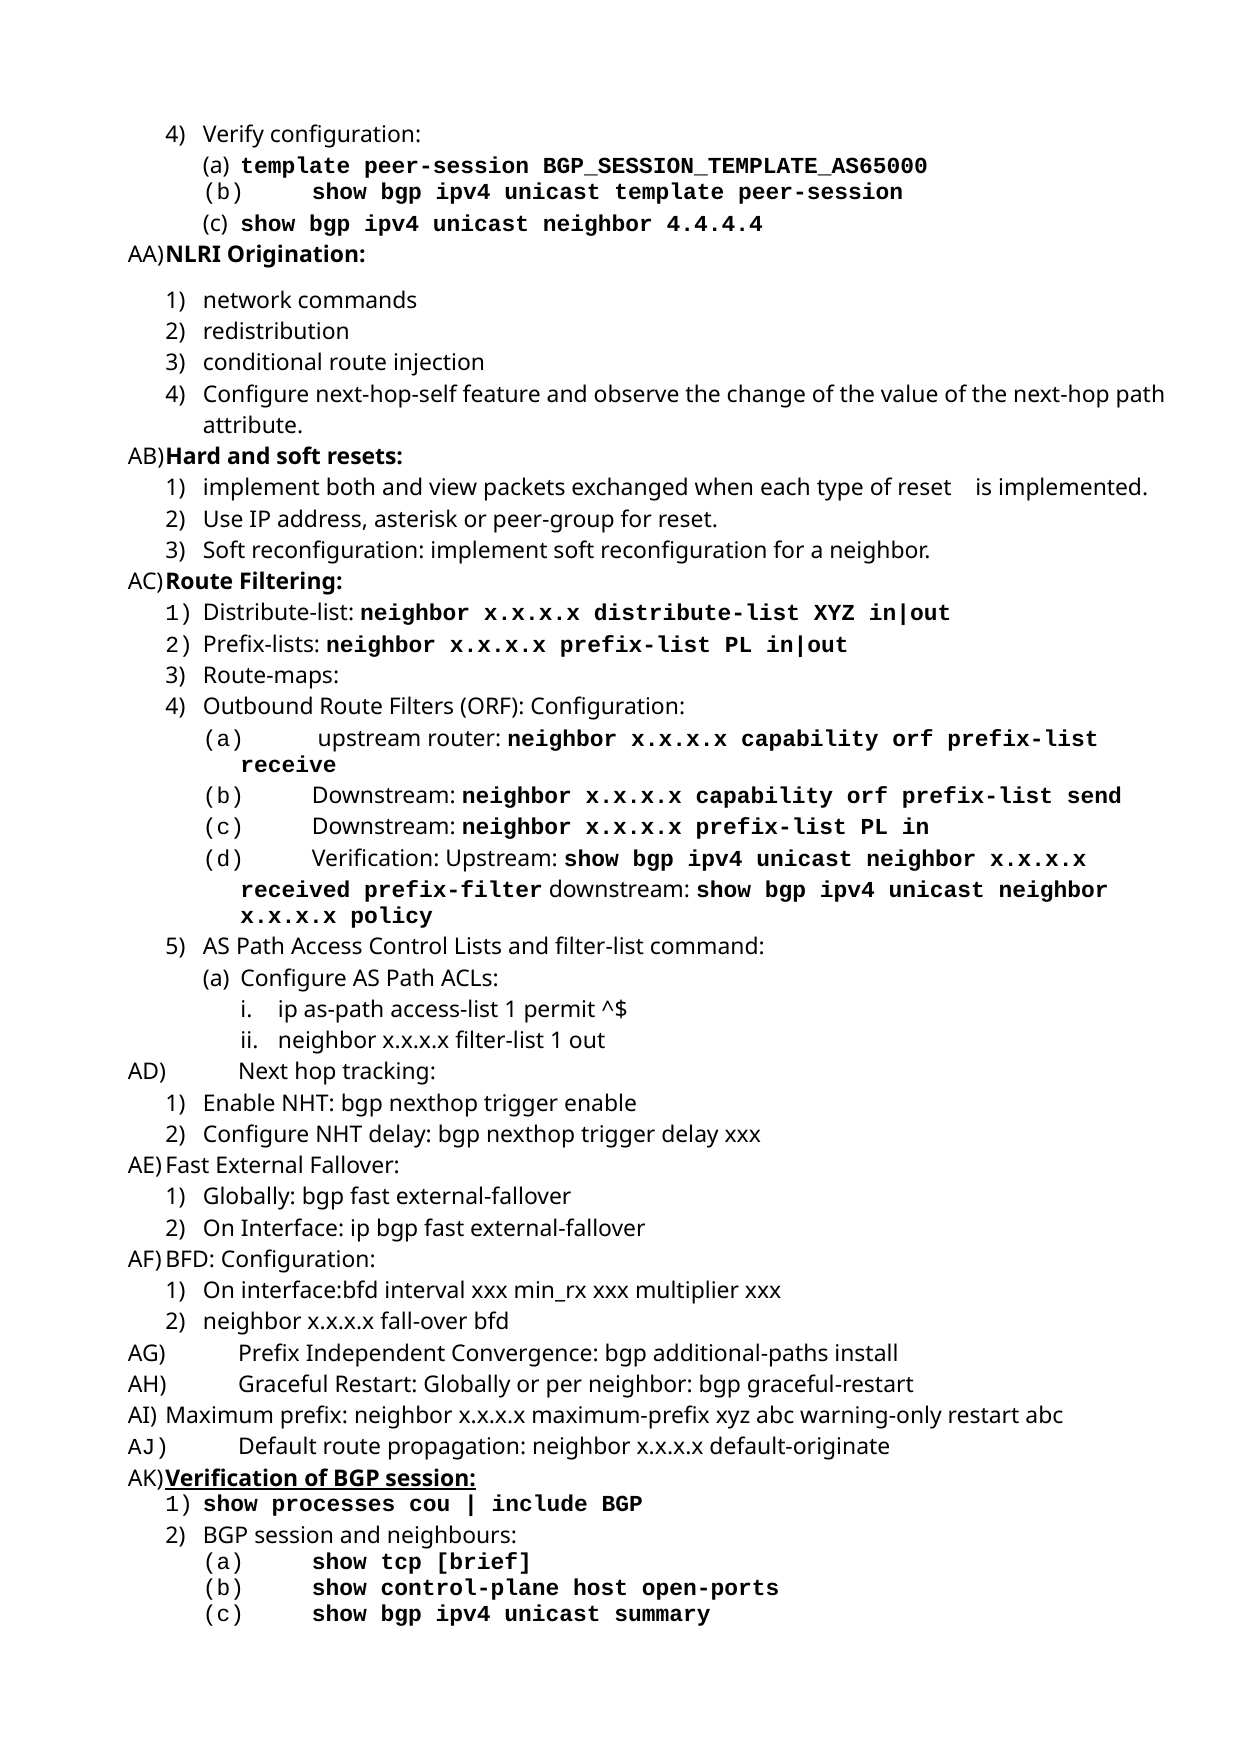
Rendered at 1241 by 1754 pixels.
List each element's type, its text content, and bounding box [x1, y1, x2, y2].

list Configure NHT delay: bgp nexthop trigger delay xxx [165, 1118, 1182, 1149]
list Prefix-lists: neighbor x.x.x.x prefix-list PL in|out [165, 628, 1182, 659]
list Use IP address, asterisk or peer-group for reset. [165, 503, 1182, 534]
list Enable NHT: bgp nexthop trigger enable [165, 1086, 1182, 1118]
list Verification of BGP session: [128, 1462, 1182, 1493]
list network commands [165, 284, 1182, 315]
list Verification: Upstream: show bgp ipv4 unicast neighbor x.x.x.x received prefix-filter downstream: show bgp ipv4 unicast neighbor x.x.x.x policy [203, 842, 1182, 930]
list Maximum prefix: neighbor x.x.x.x maximum-prefix xyz abc warning-only restart abc [128, 1399, 1182, 1430]
list Route Filtering: [128, 565, 1182, 596]
list Default route propagation: neighbor x.x.x.x default-originate [128, 1430, 1182, 1462]
list BFD: Configuration: [128, 1243, 1182, 1274]
list Route-maps: [165, 659, 1182, 690]
list On interface:bfd interval xxx min_rx xxx multiplier xxx [165, 1274, 1182, 1305]
list show bgp ipv4 unicast summary [203, 1602, 1182, 1628]
list Graceful Restart: Globally or per neighbor: bgp graceful-restart [128, 1368, 1182, 1399]
list conditional route injection [165, 346, 1182, 378]
list Fast External Fallover: [128, 1149, 1182, 1180]
list neighbor x.x.x.x filter-list 1 out [240, 1024, 1182, 1055]
list Hard and soft resets: [128, 440, 1182, 471]
list show bgp ipv4 unicast template peer-session [203, 181, 1182, 207]
list show control-plane host open-ports [203, 1576, 1182, 1602]
list BGP session and neighbours: [165, 1519, 1182, 1550]
list ip as-path access-list 1 permit ^$ [240, 993, 1182, 1024]
list implement both and view packets exchanged when each type of reset is implemented. [165, 471, 1182, 503]
list Downstream: neighbor x.x.x.x capability orf prefix-list send [203, 779, 1182, 810]
list On Interface: ip bgp fast external-fallover [165, 1211, 1182, 1243]
list template peer-session BGP_SESSION_TEMPLATE_AS65000 [203, 149, 1182, 181]
list redistribution [165, 315, 1182, 346]
list Outbound Route Filters (ORF): Configuration: [165, 690, 1182, 722]
list show bgp ipv4 unicast neighbor 4.4.4.4 [203, 207, 1182, 238]
list Verify configuration: [165, 118, 1182, 149]
list Globally: bgp fast external-fallover [165, 1180, 1182, 1211]
list Prefix Independent Convergence: bgp additional-paths install [128, 1336, 1182, 1368]
list Next hop tracking: [128, 1055, 1182, 1086]
list Distribute-list: neighbor x.x.x.x distribute-list XYZ in|out [165, 596, 1182, 628]
list show tcp [brief] [203, 1550, 1182, 1576]
list Downstream: neighbor x.x.x.x prefix-list PL in [203, 810, 1182, 842]
list AS Path Access Control Lists and filter-list command: [165, 930, 1182, 961]
list Soft reconfiguration: implement soft reconfiguration for a neighbor. [165, 534, 1182, 565]
list NLRI Origination: [128, 238, 1182, 269]
list upstream router: neighbor x.x.x.x capability orf prefix-list receive [203, 722, 1182, 779]
list show processes cou | include BGP [165, 1493, 1182, 1519]
list Configure AS Path ACLs: [203, 961, 1182, 993]
list neighbor x.x.x.x fall-over bfd [165, 1305, 1182, 1336]
list Configure next-hop-self feature and observe the change of the value of the next-hop path attribute. [165, 378, 1182, 440]
